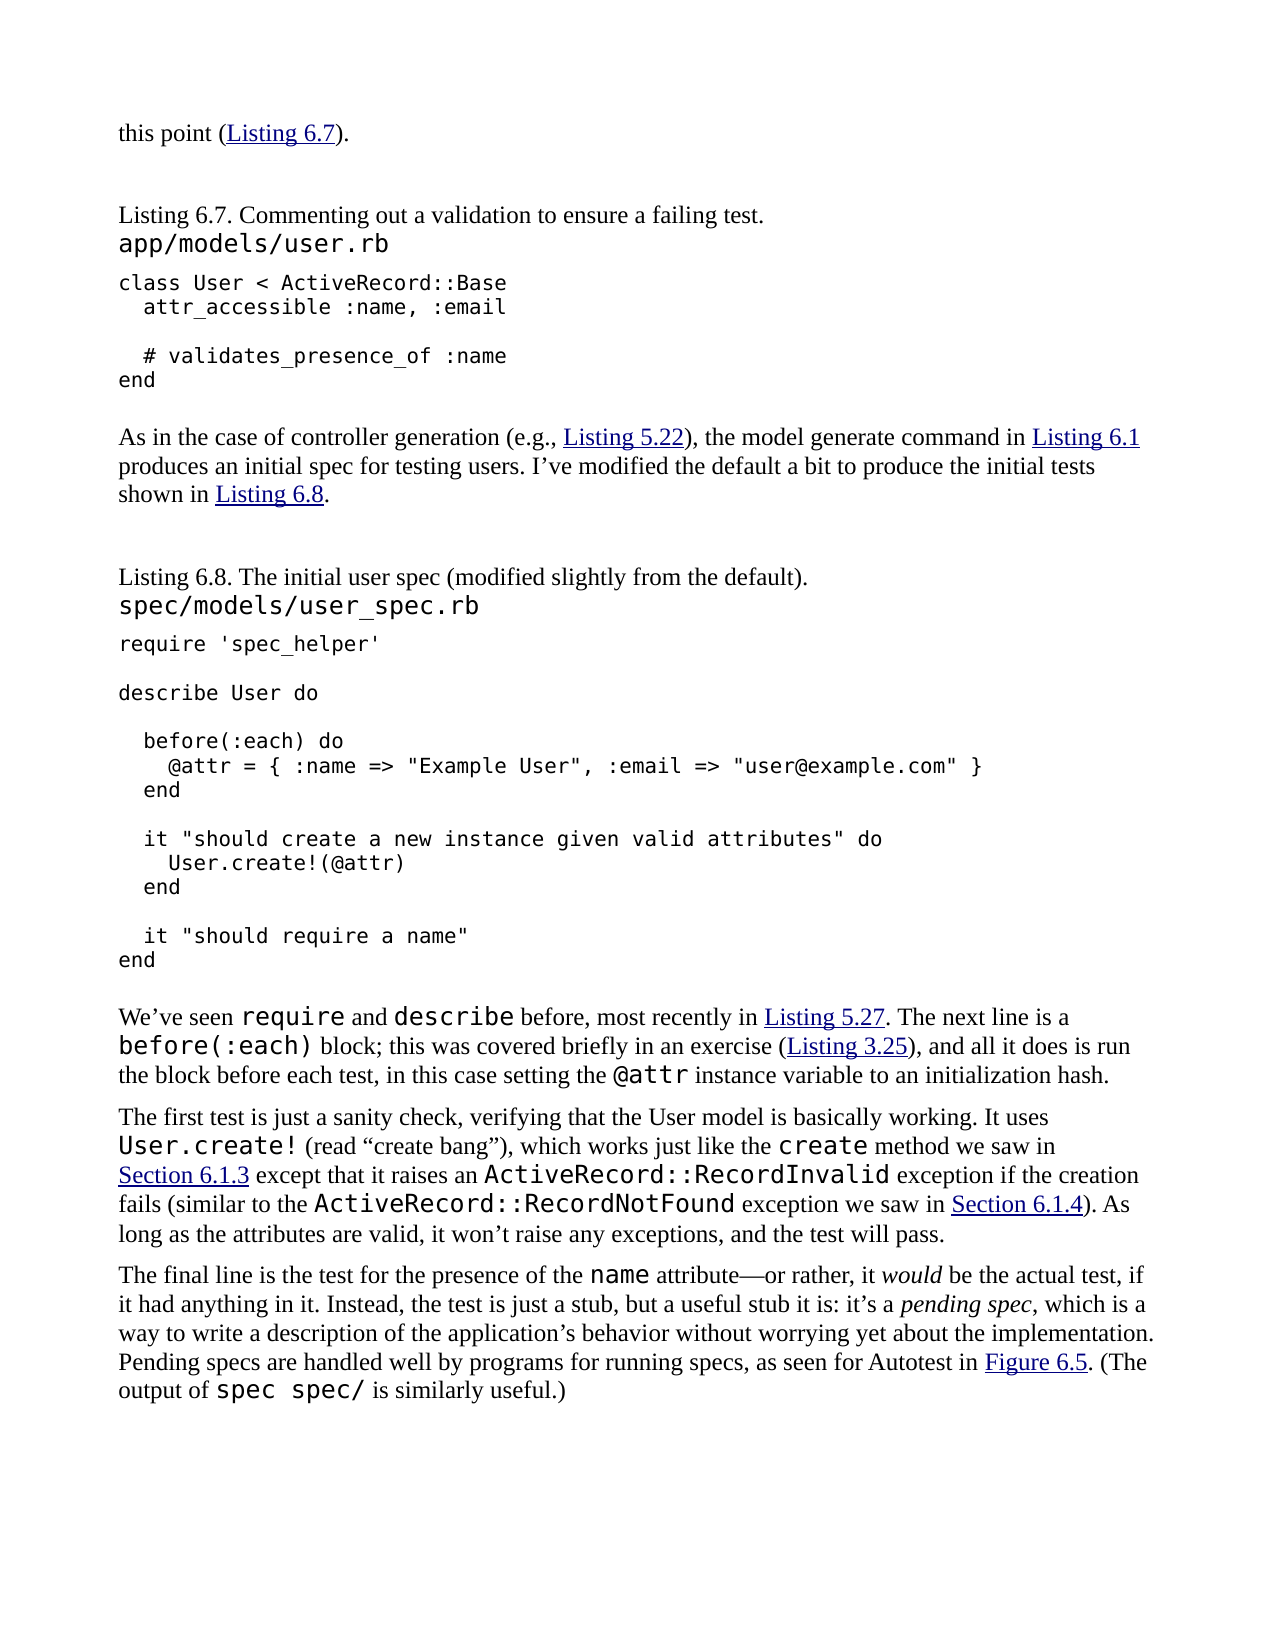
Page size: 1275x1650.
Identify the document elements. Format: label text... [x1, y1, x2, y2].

text require 'spec_helper' [118, 632, 1157, 657]
text end [118, 778, 1157, 802]
text As in the case of controller generation (e.g., Listing 5.22), the model generate command in Listing 6.1 produces an initial spec for testing users. I’ve modified the default a bit to produce the initial tests shown in Listing 6.8. [118, 422, 1157, 508]
text @attr = { :name => "Example User", :email => "user@example.com" } [118, 754, 1157, 778]
text class User < ActiveRecord::Base [118, 271, 1157, 295]
text this point (Listing 6.7). [118, 118, 1157, 147]
text We’ve seen require and describe before, most recently in Listing 5.27. The next line is a before(:each) block; this was covered briefly in an exercise (Listing 3.25), and all it does is run the block before each test, in this case setting the @attr instance variable to an initialization hash. [118, 1002, 1157, 1089]
text end [118, 948, 1157, 972]
text describe User do [118, 681, 1157, 705]
text User.create!(@attr) [118, 851, 1157, 875]
text # validates_presence_of :name [118, 344, 1157, 368]
text it "should require a name" [118, 924, 1157, 948]
text Listing 6.8. The initial user spec (modified slightly from the default). spec/models/user_spec.rb [118, 562, 1157, 620]
text The first test is just a sanity check, verifying that the User model is basically working. It uses User.create! (read “create bang”), which works just like the create method we saw in Section 6.1.3 except that it raises an ActiveRecord::RecordInvalid exception if the creation fails (similar to the ActiveRecord::RecordNotFound exception we saw in Section 6.1.4). As long as the attributes are valid, it won’t raise any exceptions, and the test will pass. [118, 1102, 1157, 1247]
text attr_accessible :name, :email [118, 295, 1157, 320]
text end [118, 368, 1157, 392]
text The final line is the test for the presence of the name attribute—or rather, it would be the actual test, if it had anything in it. Instead, the test is just a stub, but a useful stub it is: it’s a pending spec, which is a way to write a description of the application’s behavior without worrying yet about the implementation. Pending specs are handled well by programs for running specs, as seen for Autotest in Figure 6.5. (The output of spec spec/ is similarly useful.) [118, 1260, 1157, 1405]
text end [118, 875, 1157, 899]
text it "should create a new instance given valid attributes" do [118, 827, 1157, 851]
text Listing 6.7. Commenting out a validation to ensure a failing test. app/models/user.rb [118, 201, 1157, 259]
text before(:each) do [118, 729, 1157, 754]
